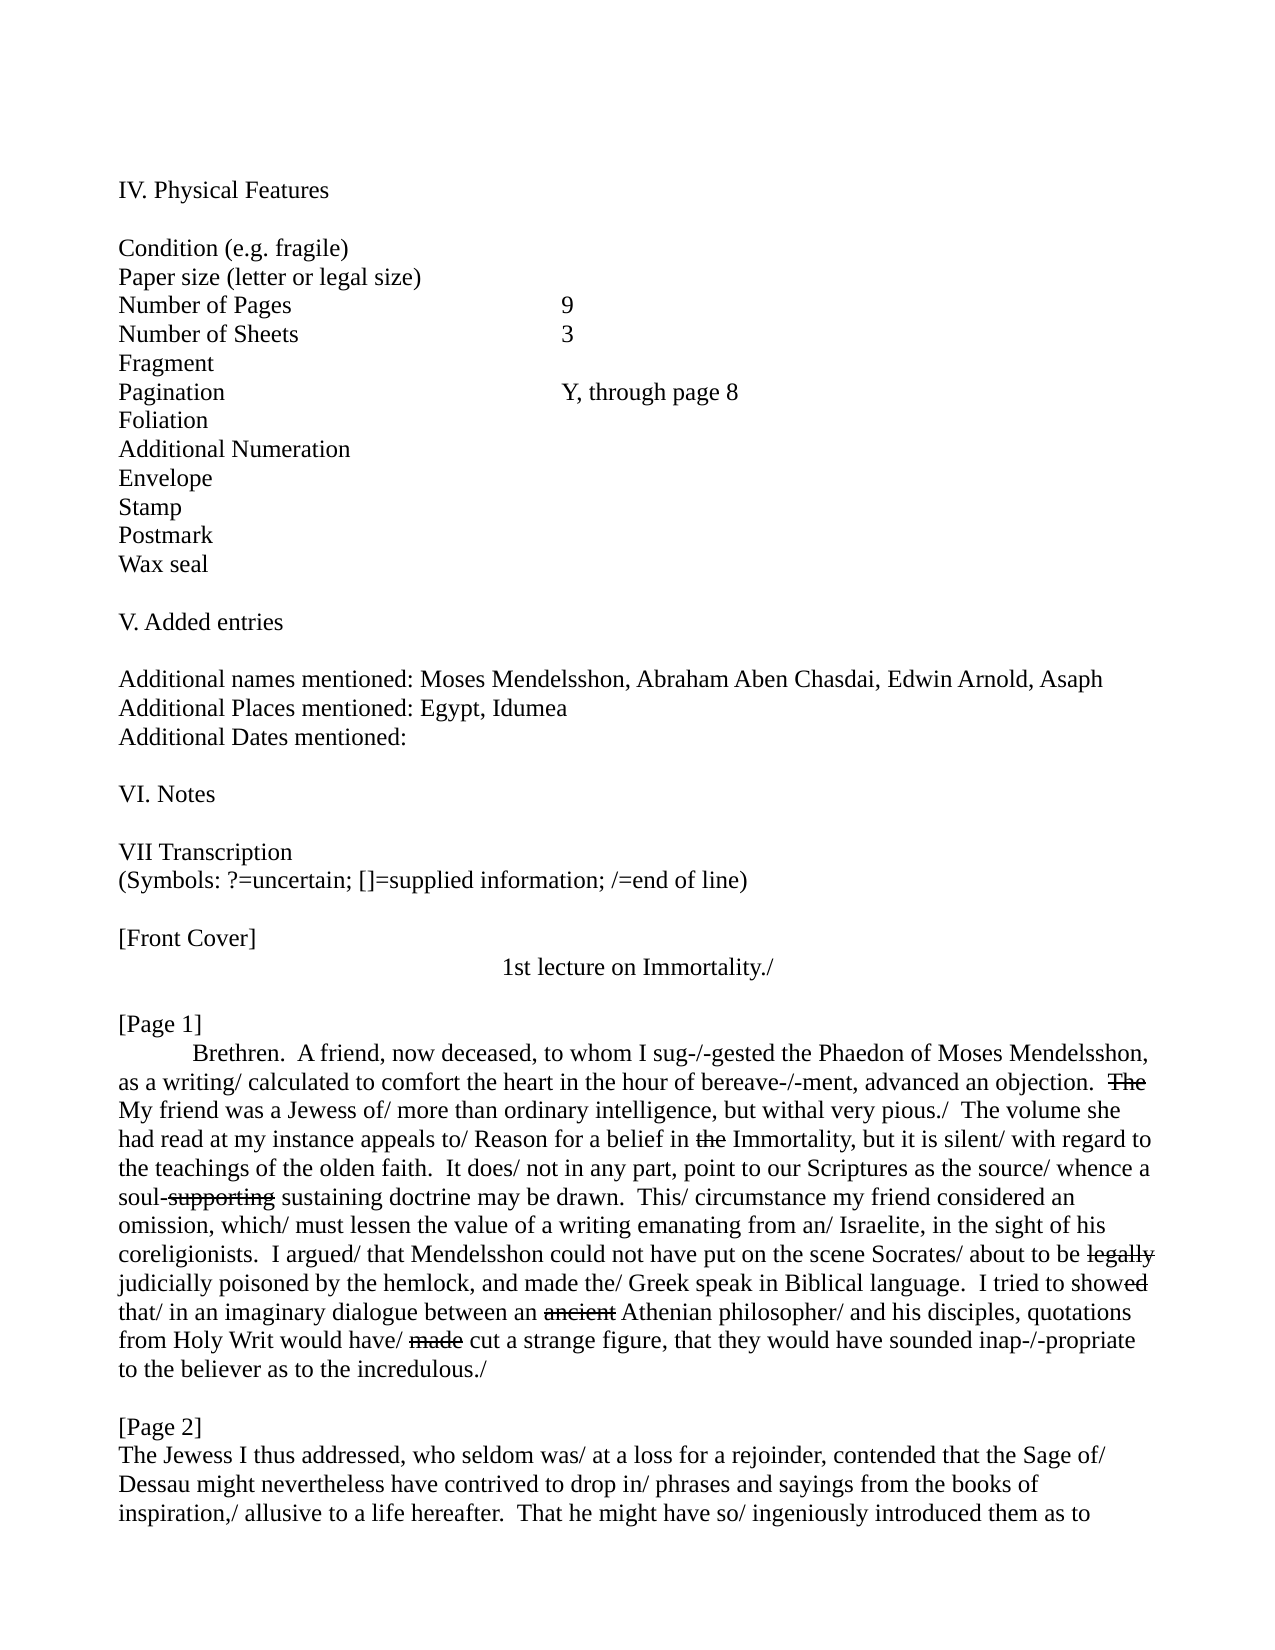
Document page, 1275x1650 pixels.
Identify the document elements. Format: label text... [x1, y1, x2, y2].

text Additional Numeration [118, 434, 1157, 463]
text Additional Dates mentioned: [118, 722, 1157, 751]
text Condition (e.g. fragile) [118, 233, 1157, 262]
text Number of Sheets 3 [118, 319, 1157, 348]
text Wax seal [118, 549, 1157, 578]
text VII Transcription [118, 837, 1157, 866]
text Foliation [118, 406, 1157, 434]
text Fragment [118, 348, 1157, 377]
text 1st lecture on Immortality./ [118, 952, 1157, 981]
text Paper size (letter or legal size) [118, 262, 1157, 291]
text The Jewess I thus addressed, who seldom was/ at a loss for a rejoinder, contended that the Sage of/ Dessau might nevertheless have contrived to drop in/ phrases and sayings from the books of inspiration,/ allusive to a life hereafter. That he might have so/ ingeniously introduced them as to [118, 1441, 1157, 1527]
text Envelope [118, 463, 1157, 492]
text Number of Pages 9 [118, 291, 1157, 319]
text [Front Cover] [118, 923, 1157, 952]
text V. Added entries [118, 607, 1157, 636]
text VI. Notes [118, 779, 1157, 808]
text [Page 1] [118, 1009, 1157, 1038]
text Pagination Y, through page 8 [118, 377, 1157, 406]
text Additional names mentioned: Moses Mendelsshon, Abraham Aben Chasdai, Edwin Arnold, Asaph [118, 664, 1157, 693]
text (Symbols: ?=uncertain; []=supplied information; /=end of line) [118, 866, 1157, 894]
text Stamp [118, 492, 1157, 521]
text Postma rk [118, 521, 1157, 549]
text [Page 2] [118, 1412, 1157, 1441]
text Brethren. A friend, now deceased, to whom I sug-/-gested the Phaedon of Moses Mendelsshon, as a writing/ calculated to comfort the heart in the hour of bereave-/-ment, advanced an objection. The My friend was a Jewess of/ more than ordinary intelligence, but withal very pious./ The volume she had read at my instance appeals to/ Reason for a belief in the Immortality, but it is silent/ with regard to the teachings of the olden faith. It does/ not in any part, point to our Scriptures as the source/ whence a soul-supporting sustaining doctrine may be drawn. This/ circumstance my friend considered an omission, which/ must lessen the value of a writing emanating from an/ Israelite, in the sight of his coreligionists. I argued/ that Mendelsshon could not have put on the scene Socrates/ about to be legally judicially poisoned by the hemlock, and made the/ Greek speak in Biblical language. I tried to showed that/ in an imaginary dialogue between an ancient Athenian philosopher/ and his disciples, quotations from Holy Writ would have/ made cut a strange figure, that they would have sounded inap-/-propriate to the believer as to the incredulous./ [118, 1038, 1157, 1383]
text Additional Places mentioned: Egypt, Idumea [118, 693, 1157, 722]
text IV. Physical Features [118, 176, 1157, 204]
